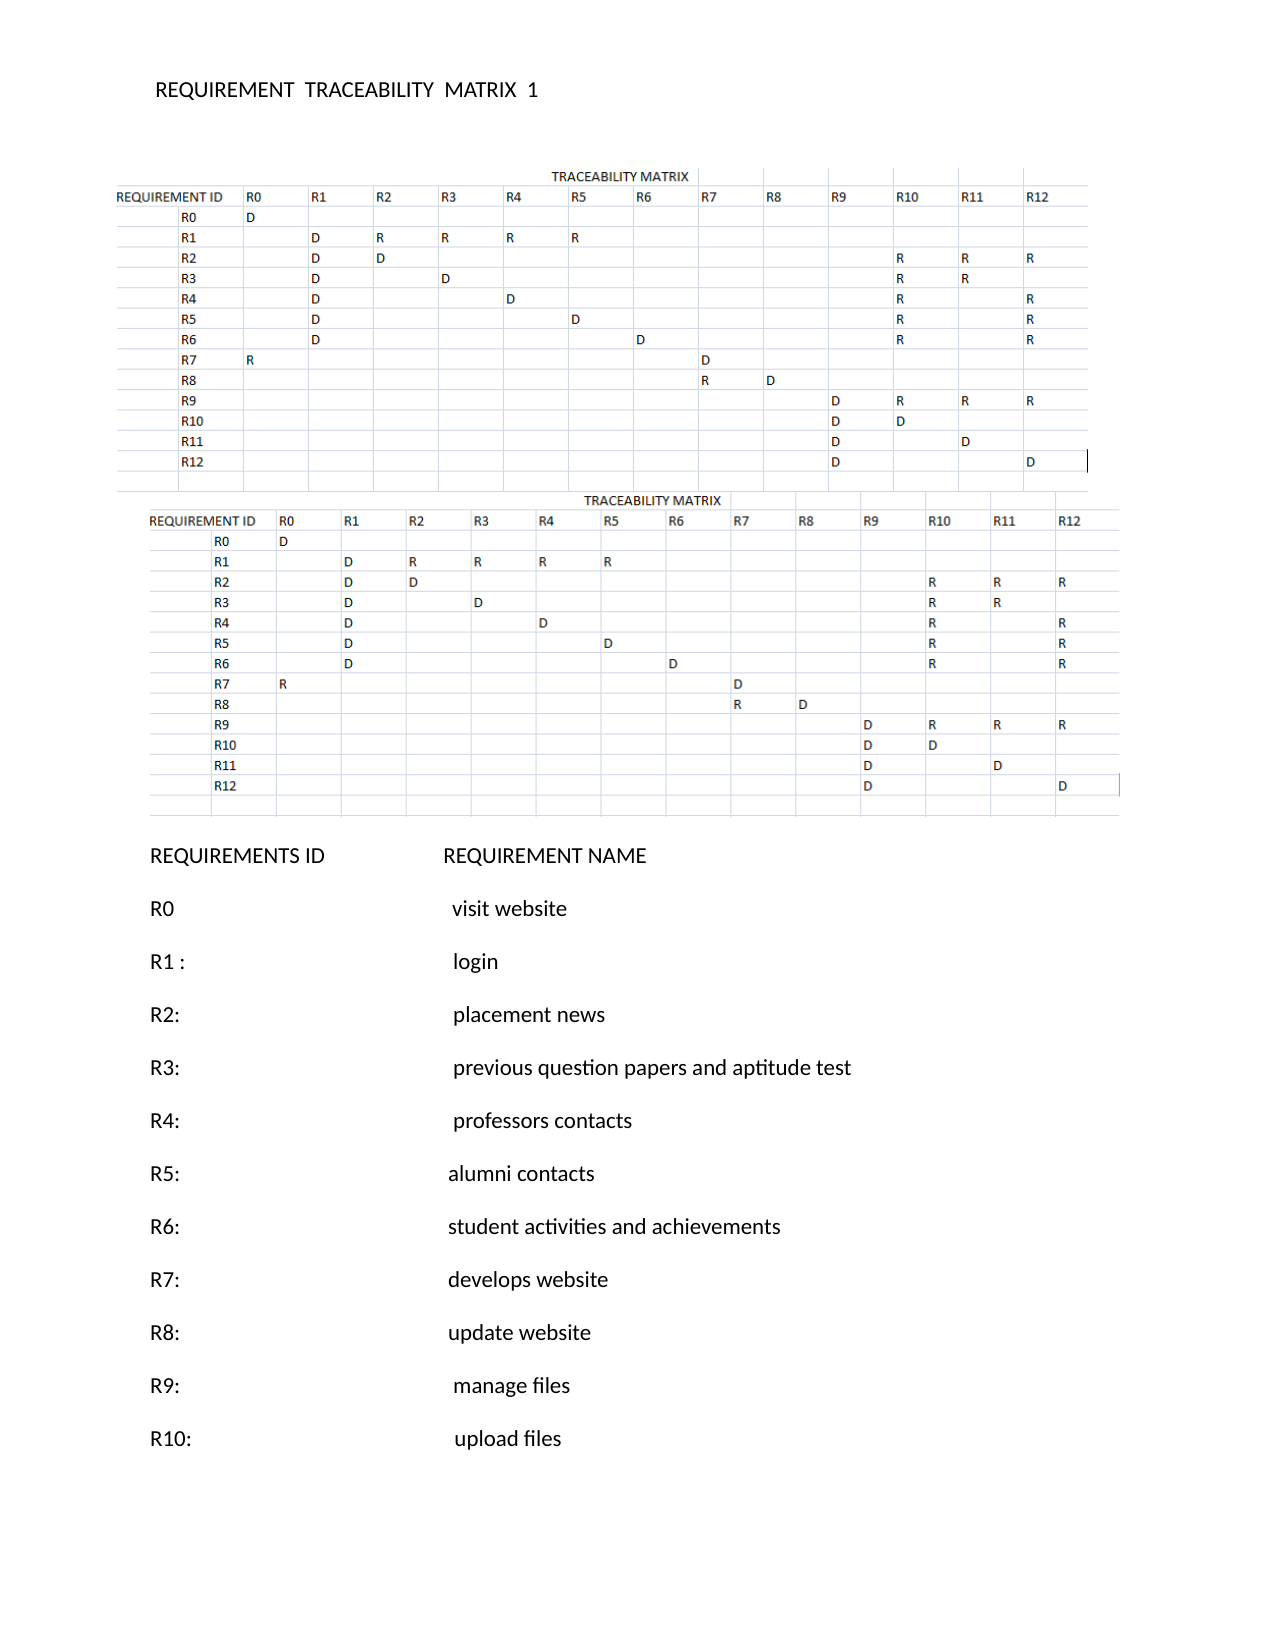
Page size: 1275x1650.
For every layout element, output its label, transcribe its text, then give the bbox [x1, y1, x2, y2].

text R9: manage files [150, 1371, 1125, 1399]
text REQUIREMENTS ID REQUIREMENT NAME [150, 841, 1125, 869]
text R1 : login [150, 947, 1125, 975]
text R8: update website [150, 1318, 1125, 1346]
text R3: previous question papers and aptitude test [150, 1053, 1125, 1081]
text R0 visit website [150, 894, 1125, 922]
text R2: placement news [150, 1000, 1125, 1028]
text R10: upload files [150, 1424, 1125, 1452]
picture [117, 168, 1120, 817]
text R7: develops website [150, 1265, 1125, 1293]
text R4: professors contacts [150, 1106, 1125, 1134]
text R6: student activities and achievements [150, 1212, 1125, 1240]
text R5: alumni contacts [150, 1159, 1125, 1187]
